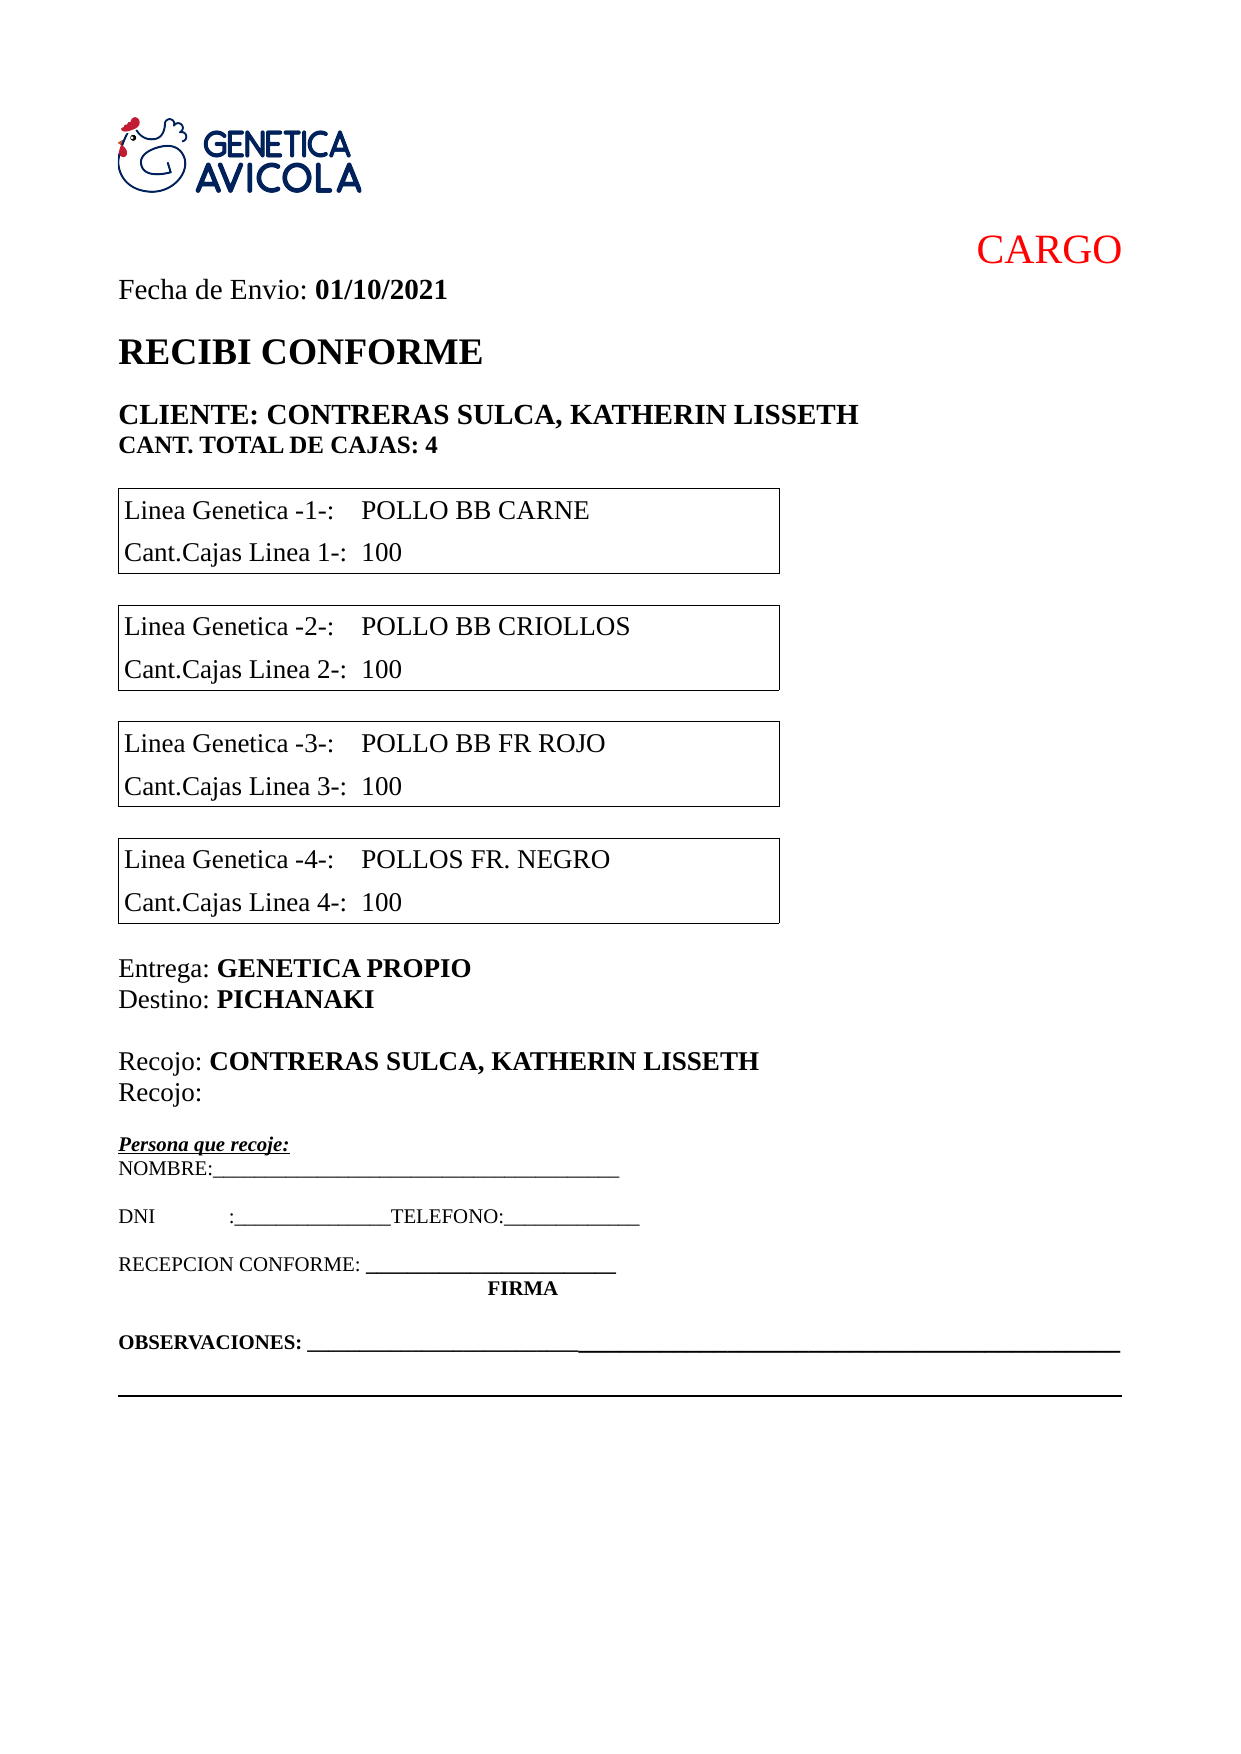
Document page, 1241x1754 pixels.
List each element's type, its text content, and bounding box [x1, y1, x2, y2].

table_cell Linea Genetica -3-: [119, 722, 356, 764]
text Entrega: GENETICA PROPIO [118, 952, 1122, 983]
text Recojo: CONTRERAS SULCA, KATHERIN LISSETH [118, 1045, 1122, 1076]
table_cell POLLO BB CRIOLLOS [356, 606, 779, 647]
table_cell Linea Genetica -4-: [119, 839, 356, 880]
table_cell Linea Genetica -2-: [119, 606, 356, 647]
text CLIENTE: CONTRERAS SULCA, KATHERIN LISSETH [118, 397, 1122, 431]
text OBSERVACIONES: __________________________________________________________________ [118, 1324, 1122, 1355]
text RECEPCION CONFORME: ________________________ [118, 1252, 1122, 1276]
table_cell [118, 574, 356, 604]
text DNI :_______________TELEFONO:_____________ [118, 1204, 1122, 1228]
table_cell Cant.Cajas Linea 2-: [119, 647, 356, 690]
text CANT. TOTAL DE CAJAS: 4 [118, 431, 1122, 459]
table_cell POLLO BB FR ROJO [356, 722, 779, 764]
table_cell Cant.Cajas Linea 1-: [119, 531, 356, 573]
table_cell Cant.Cajas Linea 4-: [119, 880, 356, 923]
text NOMBRE:_______________________________________ [118, 1156, 1122, 1180]
text CARGO [118, 224, 1122, 272]
table_cell 100 [356, 880, 779, 923]
table_cell [118, 691, 356, 721]
text RECIBI CONFORME [118, 330, 1122, 373]
table_cell [356, 807, 779, 838]
table_cell [356, 691, 779, 721]
table_cell 100 [356, 531, 779, 573]
text Destino: PICHANAKI [118, 983, 1122, 1014]
text Persona que recoje: [118, 1132, 1122, 1156]
picture [117, 117, 362, 193]
text FIRMA [118, 1276, 1122, 1300]
table_cell 100 [356, 647, 779, 690]
table_header POLLO BB CARNE [356, 489, 779, 531]
text Fecha de Envio: 01/10/2021 [118, 272, 1122, 306]
table_cell [118, 807, 356, 838]
table_cell Cant.Cajas Linea 3-: [119, 764, 356, 806]
table_cell POLLOS FR. NEGRO [356, 839, 779, 880]
text Recojo: [118, 1076, 1122, 1108]
table_header Linea Genetica -1-: [119, 489, 356, 531]
table_cell [356, 574, 779, 604]
table_cell 100 [356, 764, 779, 806]
